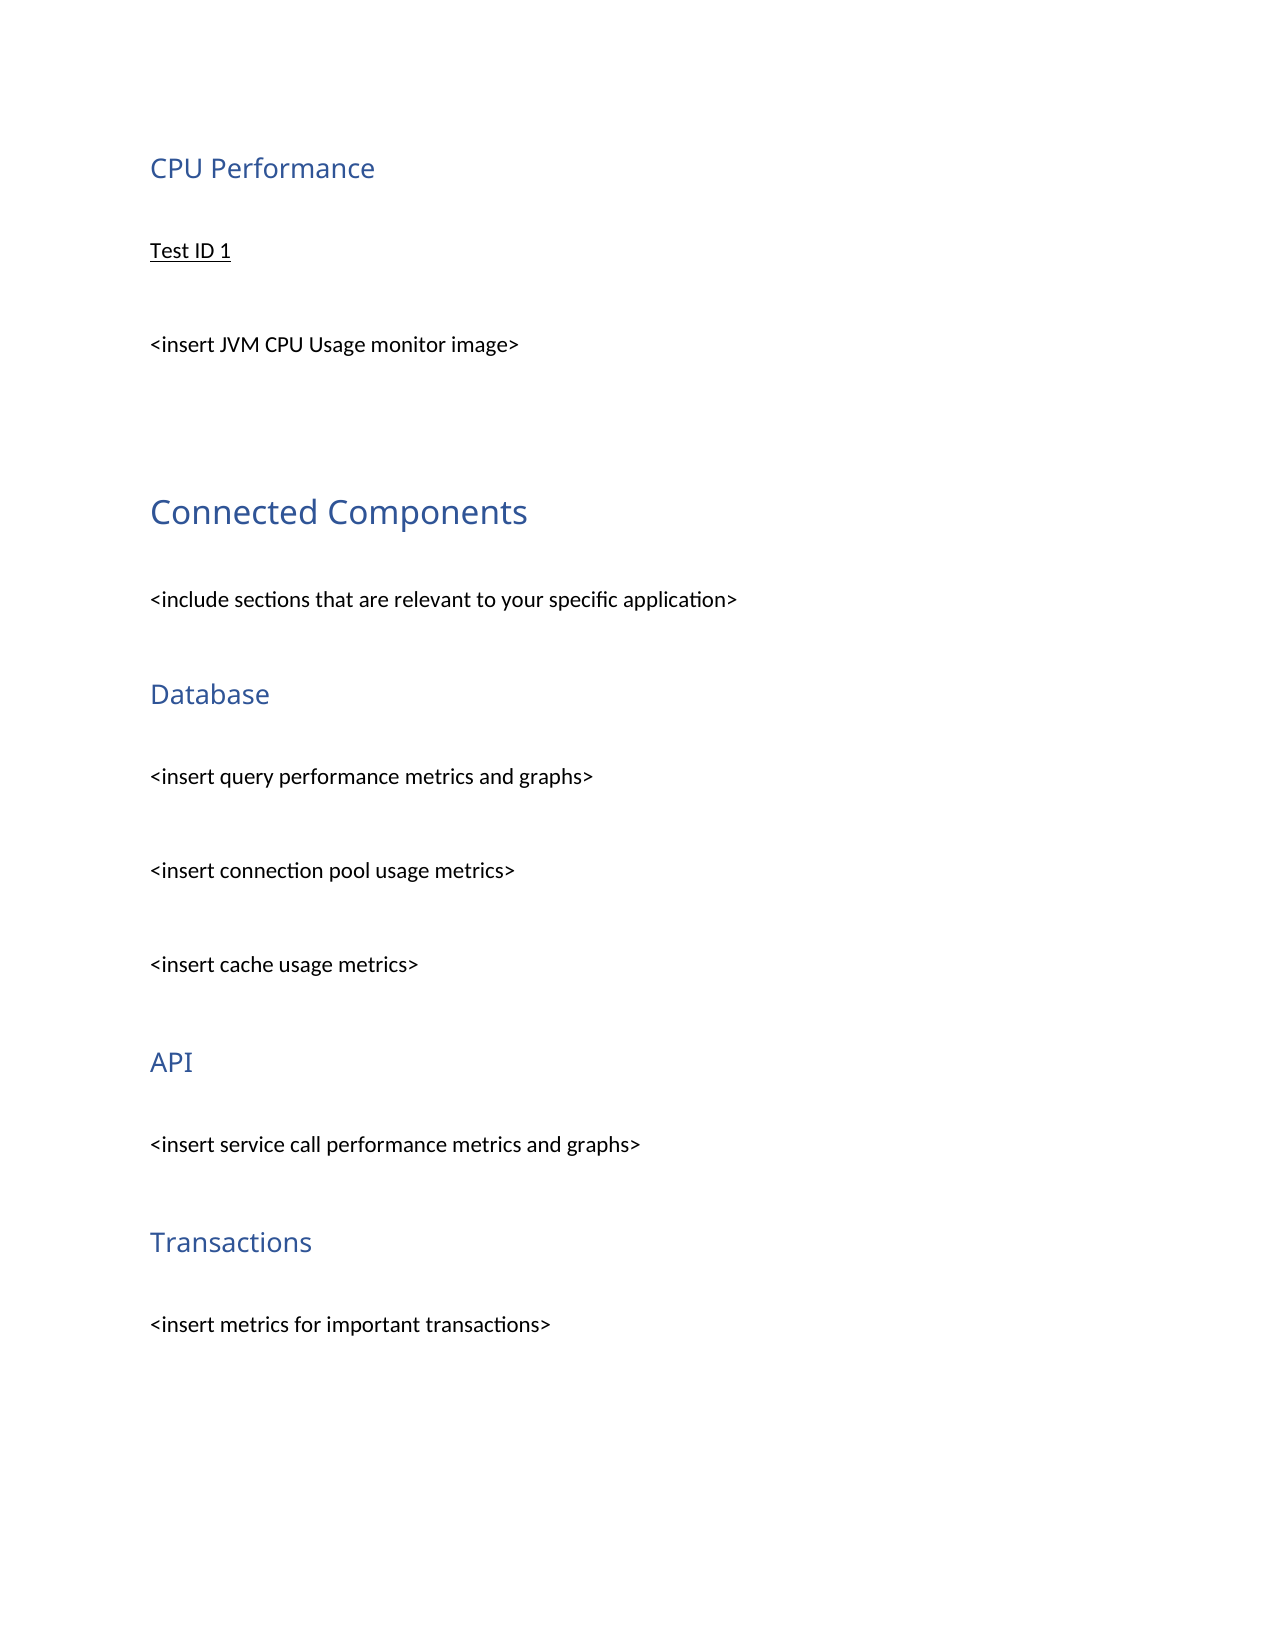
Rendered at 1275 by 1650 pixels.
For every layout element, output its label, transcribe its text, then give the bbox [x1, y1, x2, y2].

text <insert service call performance metrics and graphs> [150, 1130, 1125, 1158]
text <insert query performance metrics and graphs> [150, 762, 1125, 790]
subtitle Transactions [150, 1224, 1125, 1261]
subtitle CPU Performance [150, 150, 1125, 187]
text <insert metrics for important transactions> [150, 1311, 1125, 1339]
subtitle Connected Components [150, 489, 1125, 534]
text <insert JVM CPU Usage monitor image> [150, 330, 1125, 358]
subtitle Database [150, 676, 1125, 712]
text Test ID 1 [150, 237, 1125, 265]
text <include sections that are relevant to your specific application> [150, 585, 1125, 613]
text <insert cache usage metrics> [150, 950, 1125, 978]
text <insert connection pool usage metrics> [150, 856, 1125, 884]
subtitle API [150, 1043, 1125, 1080]
